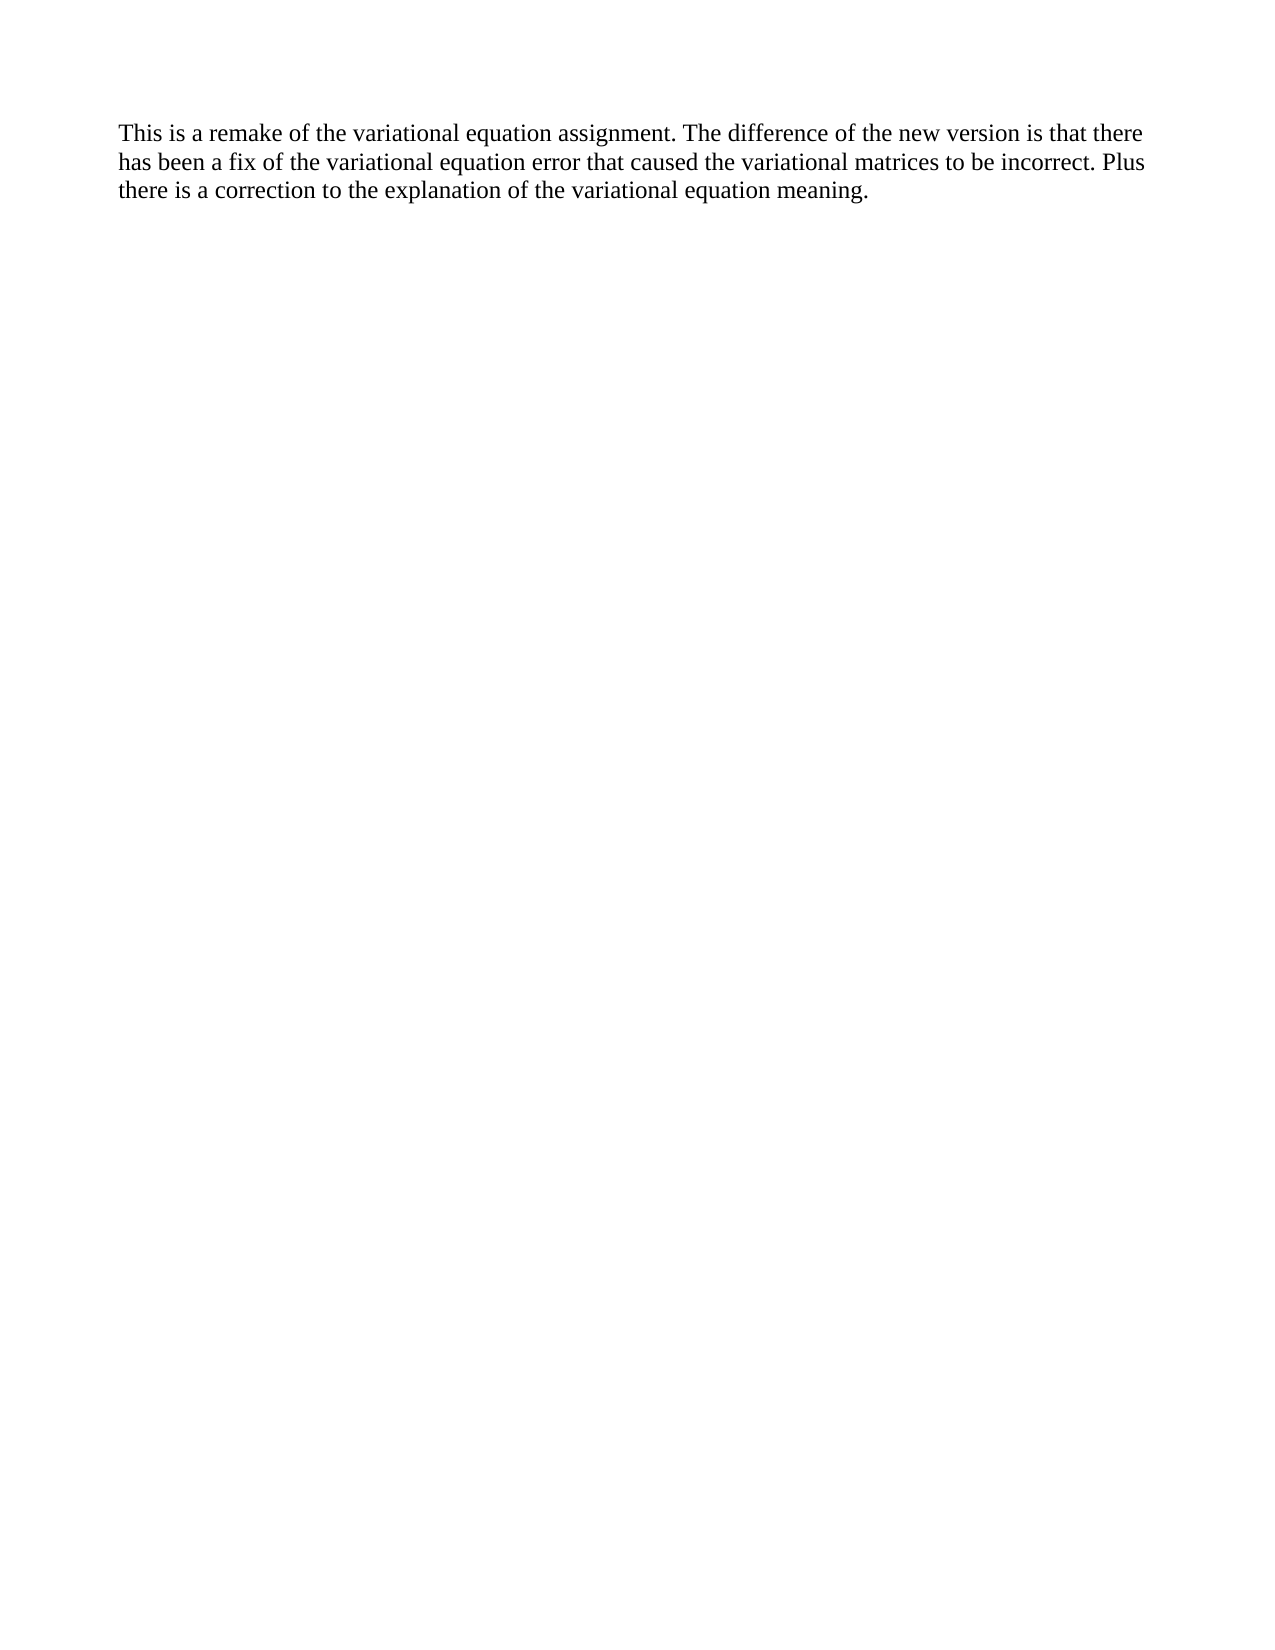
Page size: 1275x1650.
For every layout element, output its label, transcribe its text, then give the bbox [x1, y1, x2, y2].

text This is a remake of the variational equation assignment. The difference of the new version is that there has been a fix of the variational equation error that caused the variational matrices to be incorrect. Plus there is a correction to the explanation of the variational equation meaning. [118, 118, 1157, 204]
